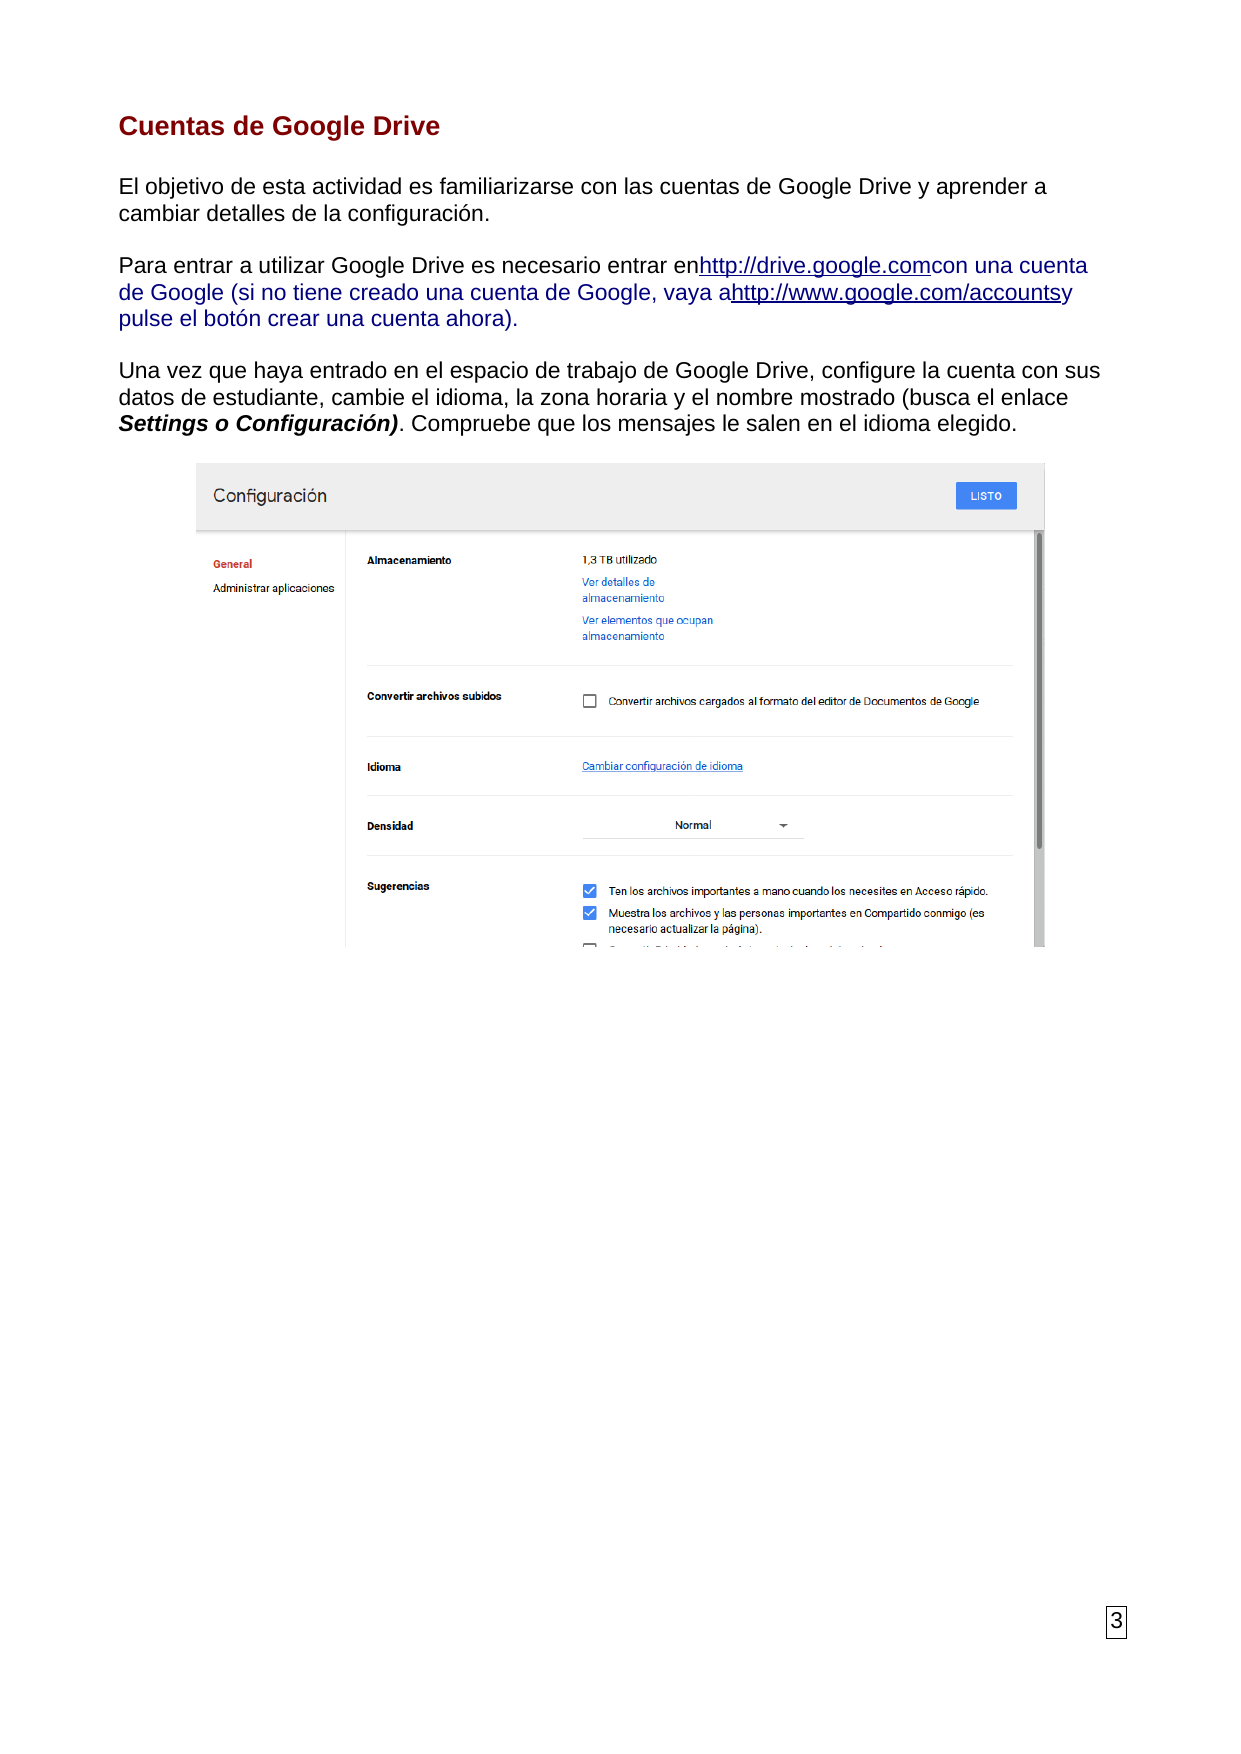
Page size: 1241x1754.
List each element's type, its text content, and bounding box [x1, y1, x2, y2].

text El objetivo de esta actividad es familiarizarse con las cuentas de Google Drive y aprender a cambiar detalles de la configuración. [118, 173, 1049, 226]
subtitle Cuentas de Google Drive [118, 110, 1134, 142]
text Una vez que haya entrado en el espacio de trabajo de Google Drive, configure la cuenta con sus datos de estudiante, cambie el idioma, la zona horaria y el nombre mostrado (busca el enlace Settings o Configuración). Compruebe que los mensajes le salen en el idioma elegido. [118, 357, 1103, 437]
picture [195, 463, 1045, 947]
text Para entrar a utilizar Google Drive es necesario entrar enhttp://drive.google.comcon una cuenta de Google (si no tiene creado una cuenta de Google, vaya ahttp://www.google.com/accountsy pulse el botón crear una cuenta ahora). [118, 252, 1103, 331]
